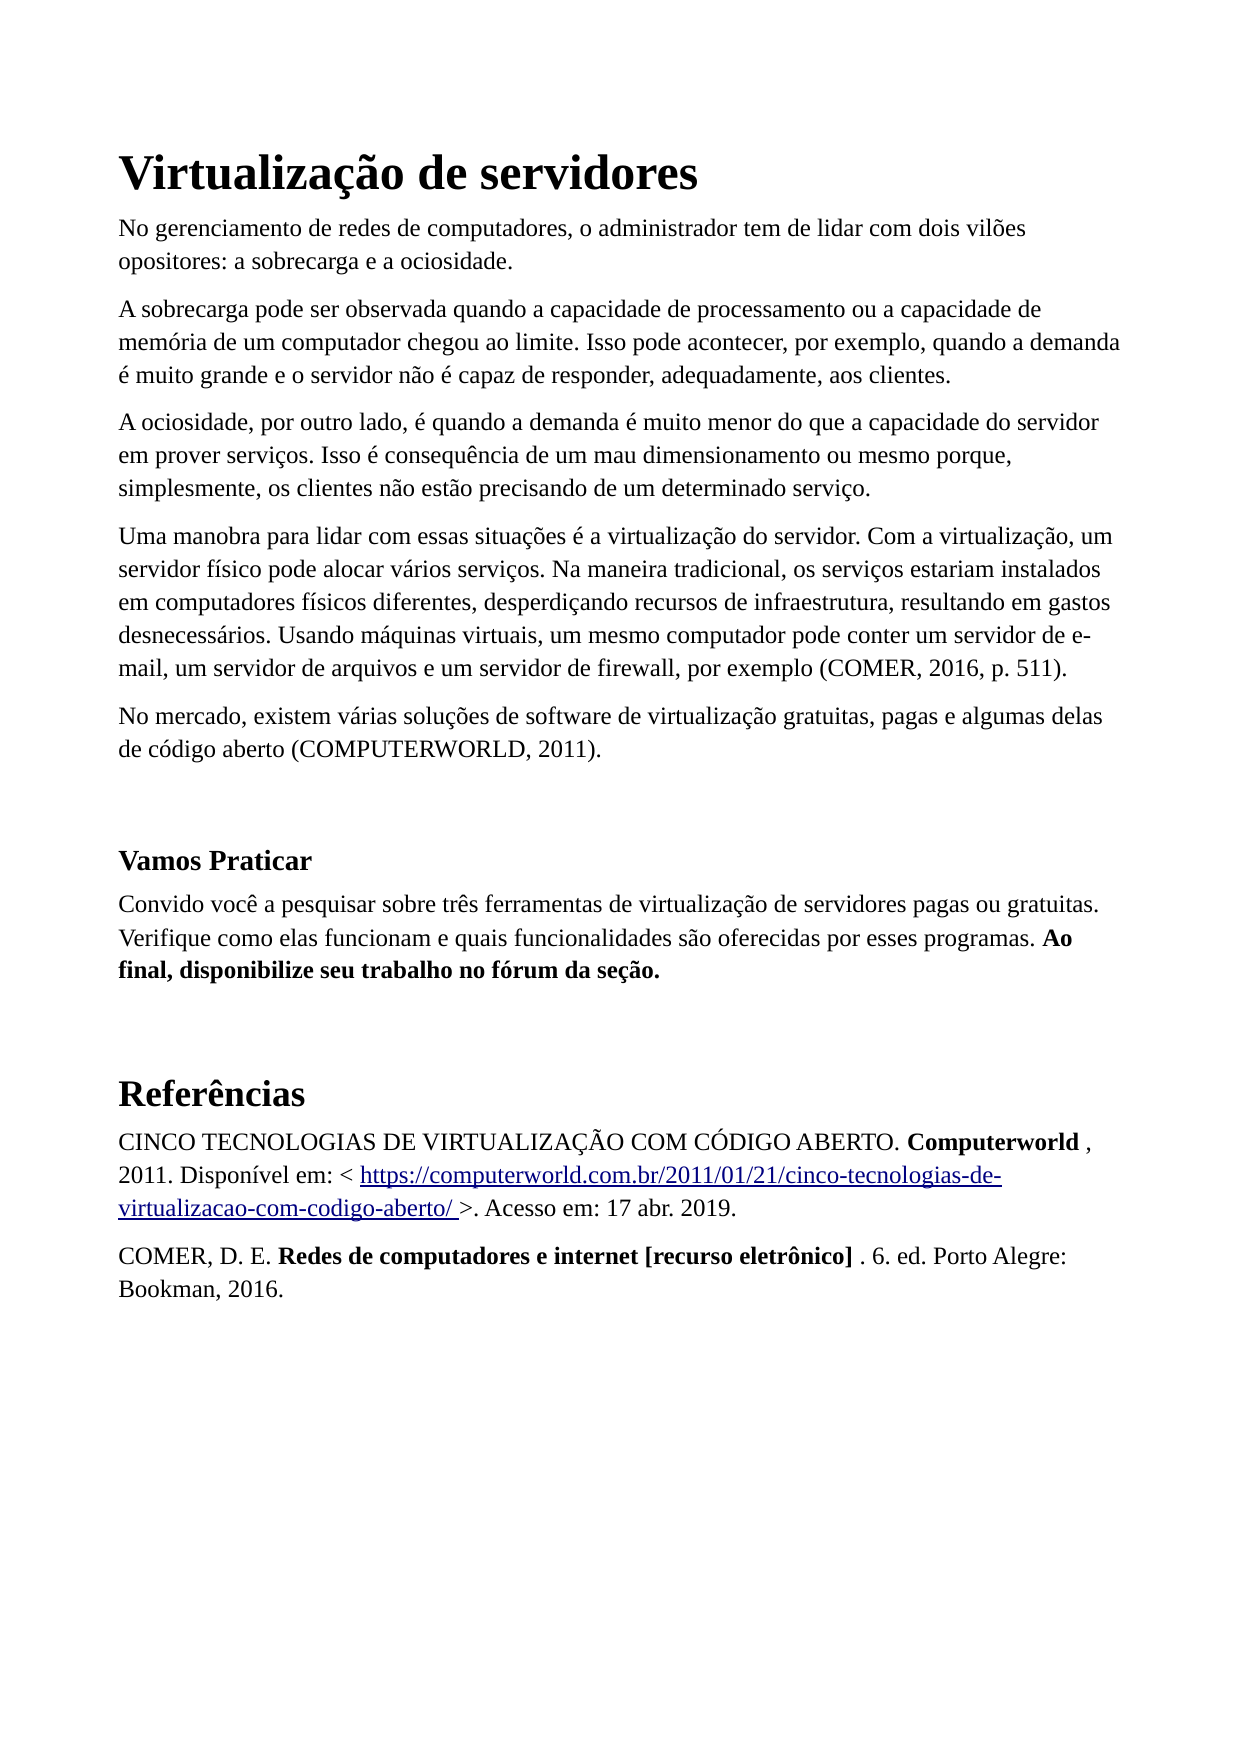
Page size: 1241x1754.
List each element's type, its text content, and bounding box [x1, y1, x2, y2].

text ‍ [118, 1003, 1122, 1032]
text Convido você a pesquisar sobre três ferramentas de virtualização de servidores pagas ou gratuitas. Verifique como elas funcionam e quais funcionalidades são oferecidas por esses programas. Ao final, disponibilize seu trabalho no fórum da seção. [118, 889, 1122, 984]
text No mercado, existem várias soluções de software de virtualização gratuitas, pagas e algumas delas de código aberto (COMPUTERWORLD, 2011). [118, 701, 1122, 762]
text ‍ [118, 781, 1122, 810]
text No gerenciamento de redes de computadores, o administrador tem de lidar com dois vilões opositores: a sobrecarga e a ociosidade. [118, 213, 1122, 275]
subtitle Vamos Praticar [118, 843, 1122, 877]
text A ociosidade, por outro lado, é quando a demanda é muito menor do que a capacidade do servidor em prover serviços. Isso é consequência de um mau dimensionamento ou mesmo porque, simplesmente, os clientes não estão precisando de um determinado serviço. [118, 407, 1122, 502]
text CINCO TECNOLOGIAS DE VIRTUALIZAÇÃO COM CÓDIGO ABERTO. Computerworld , 2011. Disponível em: < https://computerworld.com.br/2011/01/21/cinco-tecnologias-de-virtualizacao-com-codigo-aberto/ >. Acesso em: 17 abr. 2019. [118, 1127, 1122, 1222]
subtitle Virtualização de servidores [118, 143, 1122, 201]
text COMER, D. E. Redes de computadores e internet [recurso eletrônico] . 6. ed. Porto Alegre: Bookman, 2016. [118, 1241, 1122, 1303]
text Uma manobra para lidar com essas situações é a virtualização do servidor. Com a virtualização, um servidor físico pode alocar vários serviços. Na maneira tradicional, os serviços estariam instalados em computadores físicos diferentes, desperdiçando recursos de infraestrutura, resultando em gastos desnecessários. Usando máquinas virtuais, um mesmo computador pode conter um servidor de e-mail, um servidor de arquivos e um servidor de firewall, por exemplo (COMER, 2016, p. 511). [118, 521, 1122, 682]
text A sobrecarga pode ser observada quando a capacidade de processamento ou a capacidade de memória de um computador chegou ao limite. Isso pode acontecer, por exemplo, quando a demanda é muito grande e o servidor não é capaz de responder, adequadamente, aos clientes. [118, 294, 1122, 388]
subtitle Referências [118, 1072, 1122, 1115]
